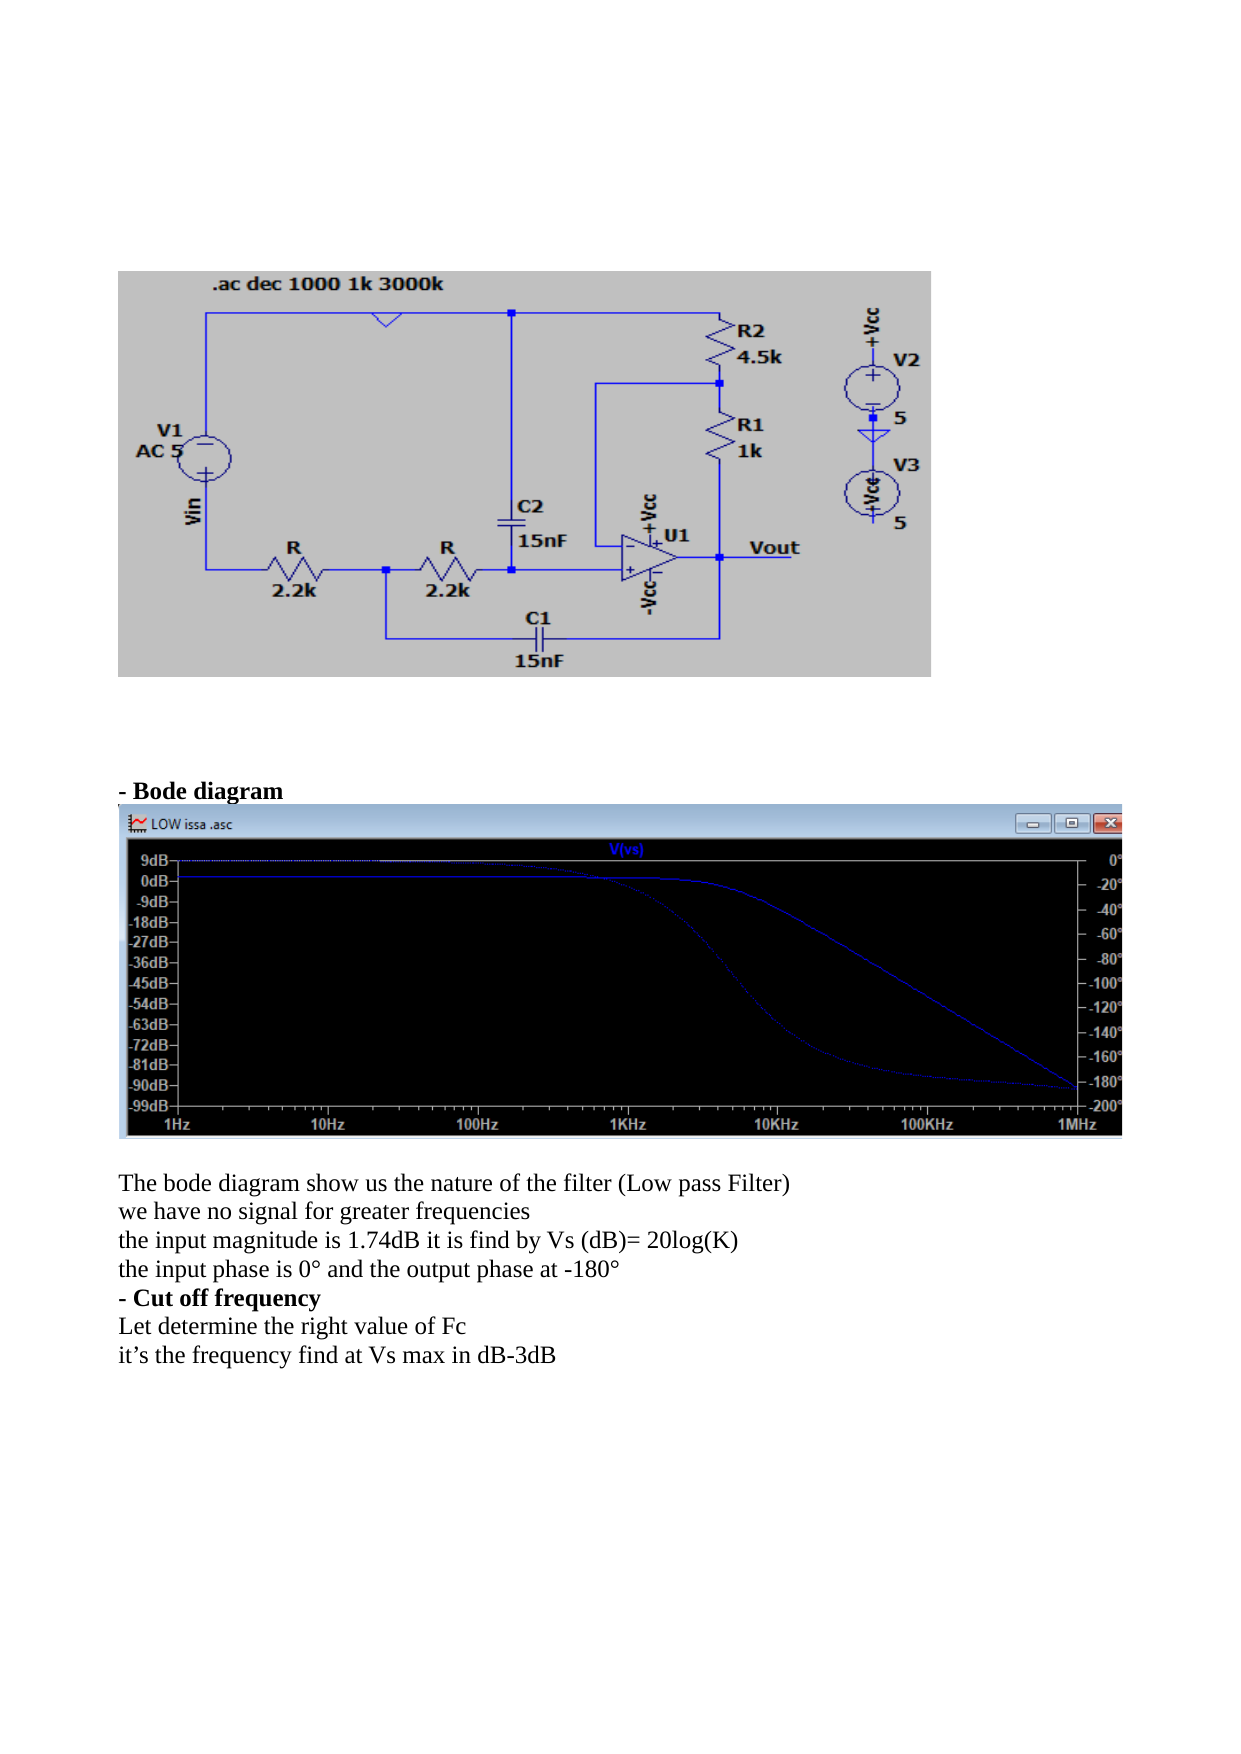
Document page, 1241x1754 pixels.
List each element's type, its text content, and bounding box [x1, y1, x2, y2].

text The bode diagram show us the nature of the filter (Low pass Filter) [118, 1168, 1122, 1196]
picture [118, 271, 932, 677]
text Let determine the right value of Fc [118, 1311, 1122, 1340]
text - Cut off frequency [118, 1283, 1122, 1311]
text it’s the frequency find at Vs max in dB-3dB [118, 1340, 1122, 1369]
picture [118, 804, 1123, 1139]
text - Bode diagram [118, 776, 1122, 804]
text the input magnitude is 1.74dB it is find by Vs (dB)= 20log(K) [118, 1225, 1122, 1254]
text the input phase is 0° and the output phase at -180° [118, 1254, 1122, 1283]
text we have no signal for greater frequencies [118, 1196, 1122, 1225]
